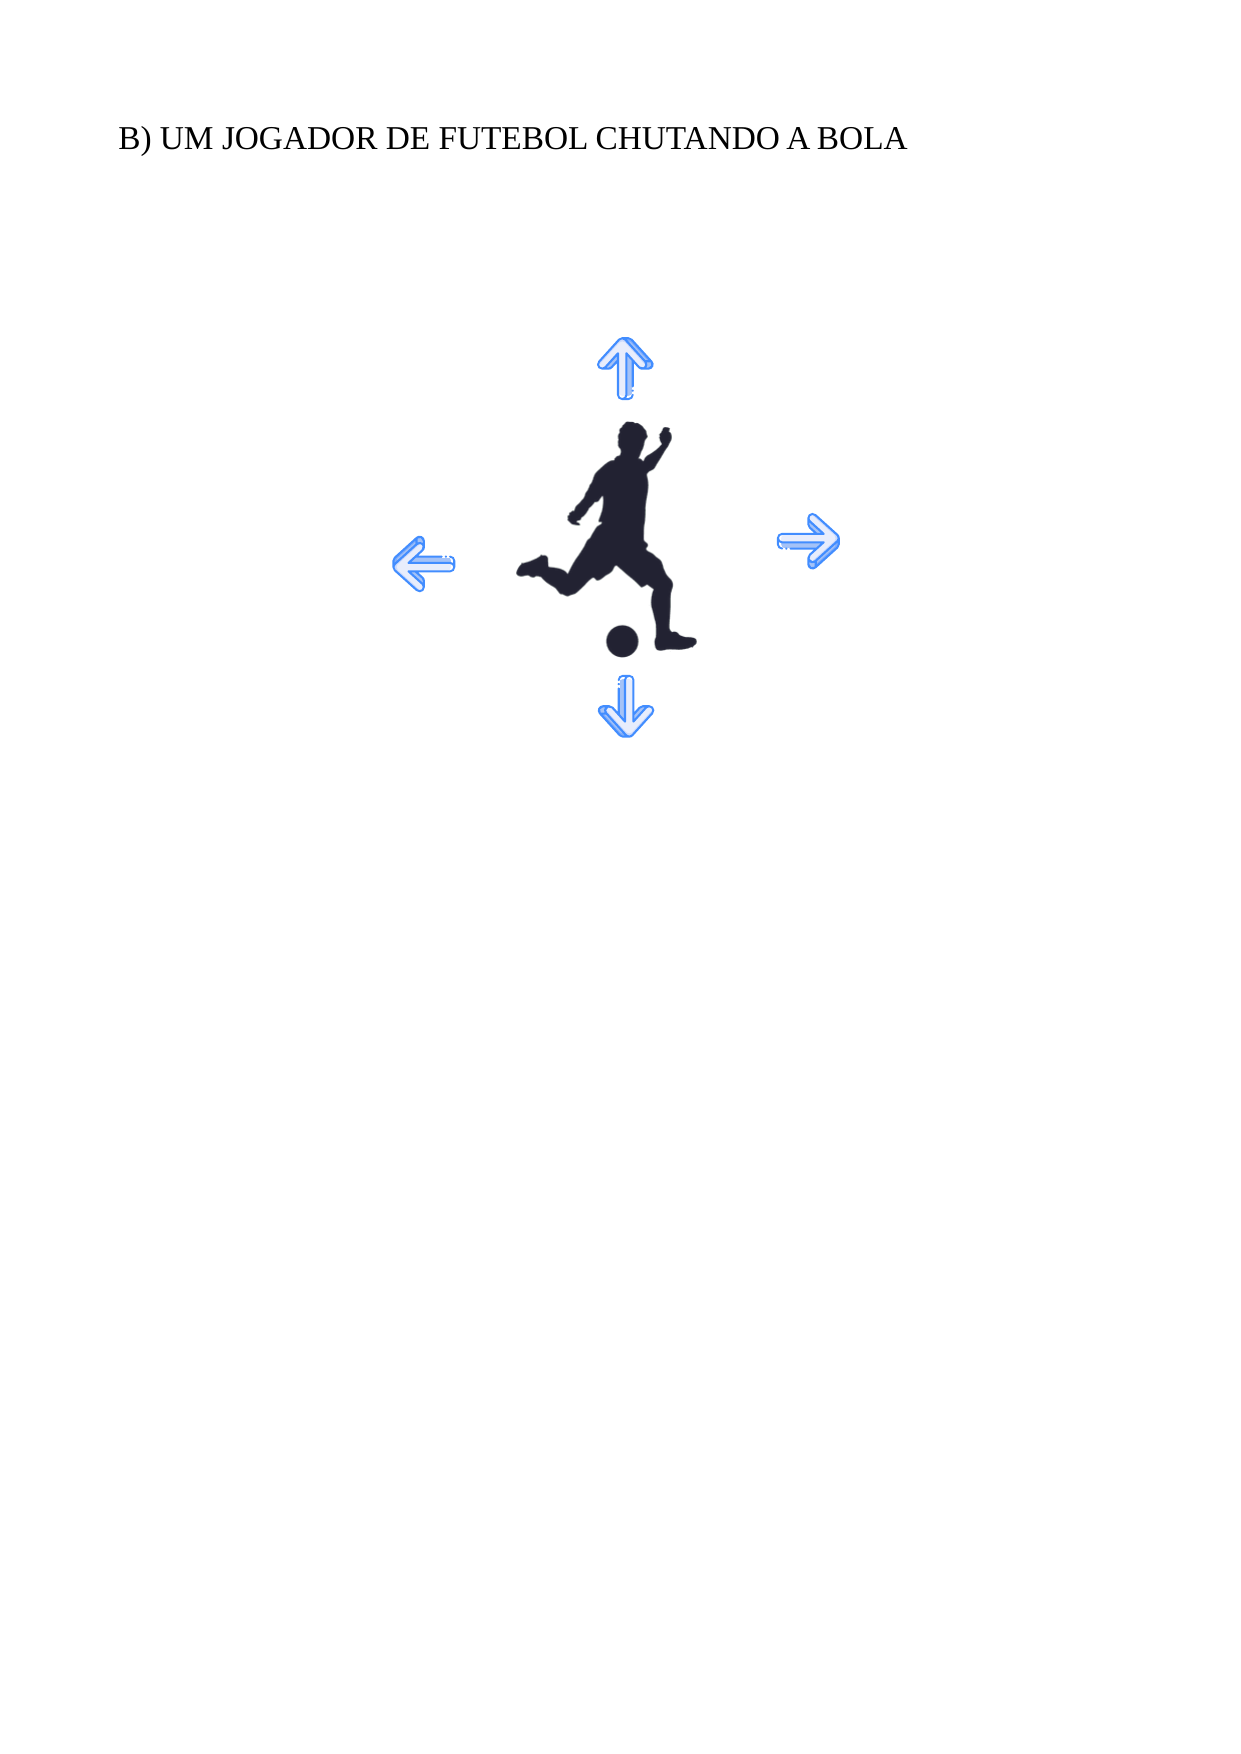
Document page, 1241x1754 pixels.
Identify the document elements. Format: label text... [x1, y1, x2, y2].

text B) UM JOGADOR DE FUTEBOL CHUTANDO A BOLA [118, 118, 1122, 156]
